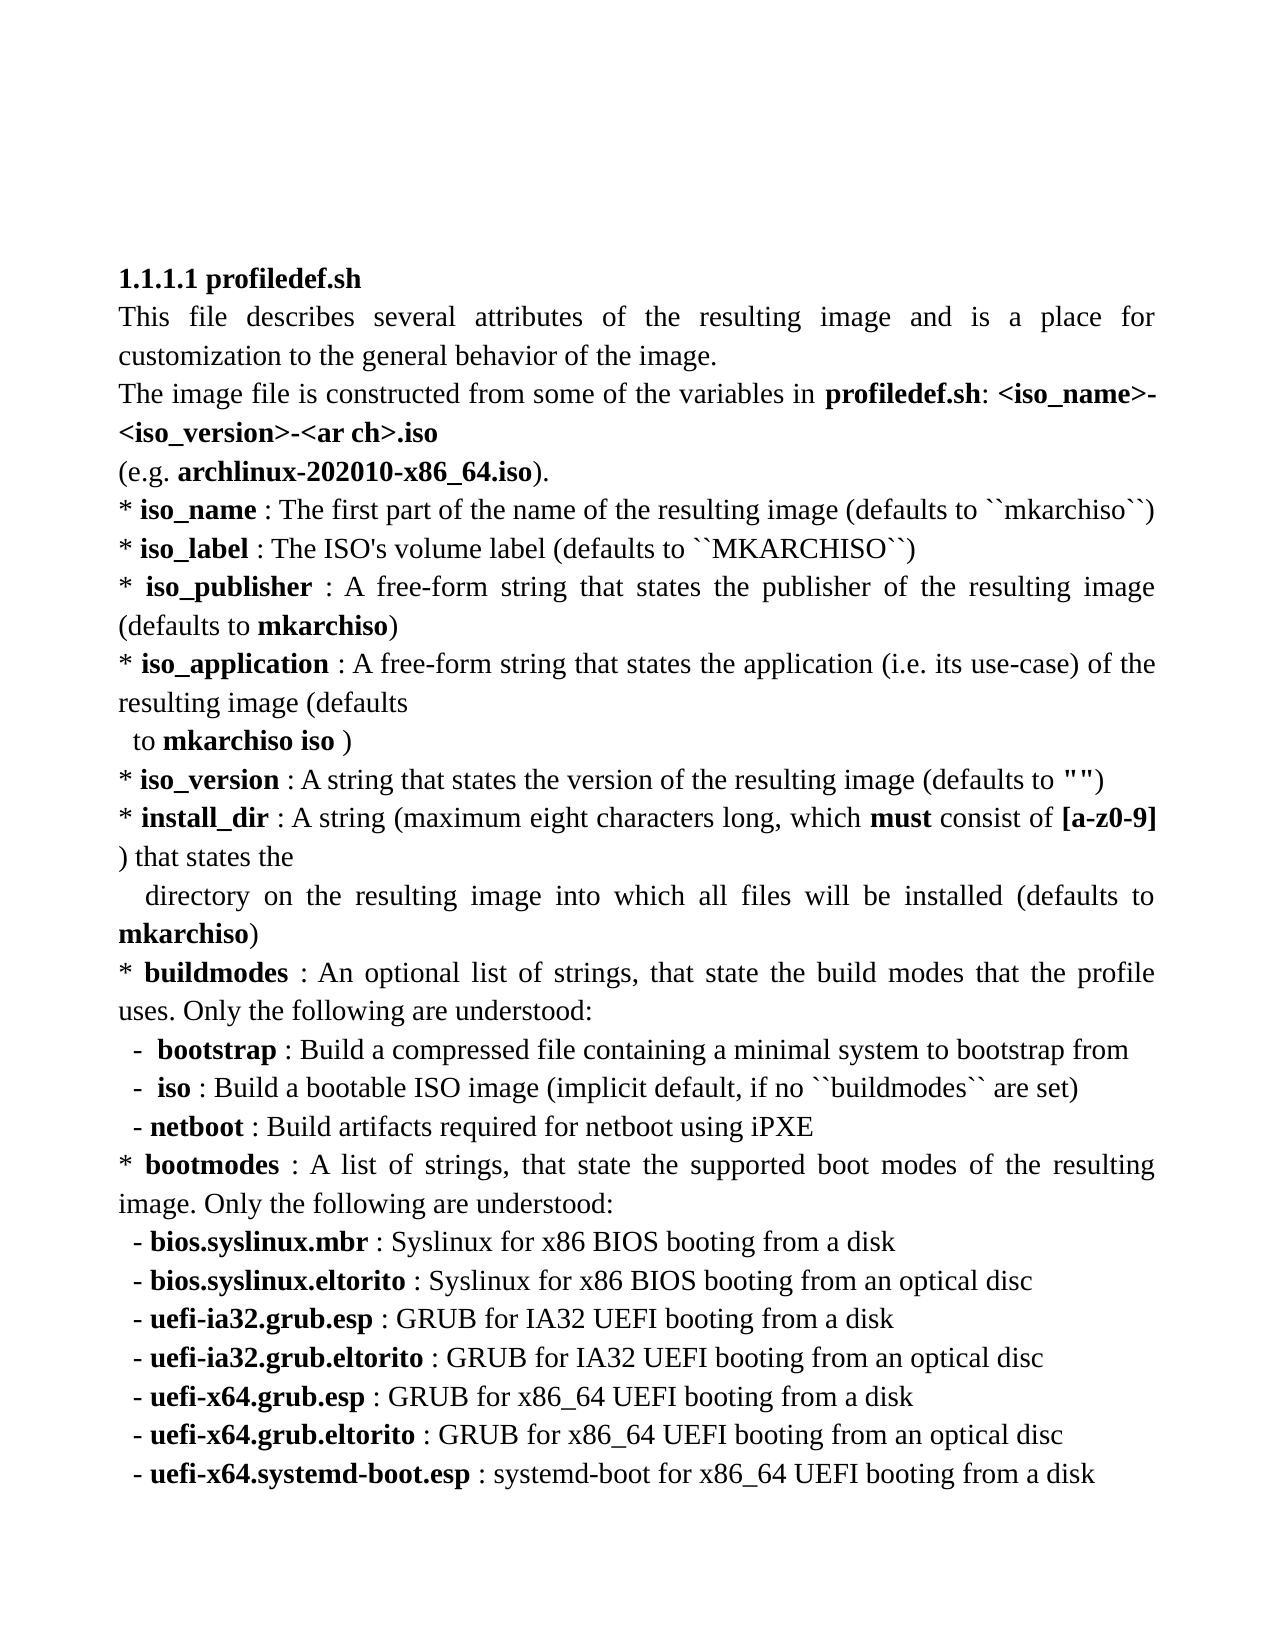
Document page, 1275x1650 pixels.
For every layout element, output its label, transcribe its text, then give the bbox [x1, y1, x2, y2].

text * buildmodes : An optional list of strings, that state the build modes that the profile uses. Only the following are understood: [118, 955, 1157, 1027]
text * bootmodes : A list of strings, that state the supported boot modes of the resulting image. Only the following are understood: [118, 1147, 1157, 1219]
text - bios.syslinux.mbr : Syslinux for x86 BIOS booting from a disk [118, 1224, 1157, 1258]
text - uefi-x64.systemd-boot.esp : systemd-boot for x86_64 UEFI booting from a disk [118, 1456, 1157, 1489]
text * iso_label : The ISO's volume label (defaults to ``MKARCHISO``) [118, 531, 1157, 564]
text This file describes several attributes of the resulting image and is a place for customization to the general behavior of the image. [118, 299, 1157, 372]
text * iso_name : The first part of the name of the resulting image (defaults to ``mkarchiso``) [118, 492, 1157, 526]
text - uefi-ia32.grub.esp : GRUB for IA32 UEFI booting from a disk [118, 1302, 1157, 1335]
text - bios.syslinux.eltorito : Syslinux for x86 BIOS booting from an optical disc [118, 1263, 1157, 1297]
text - netboot : Build artifacts required for netboot using iPXE [118, 1109, 1157, 1142]
text 1.1.1.1 profiledef.sh [118, 261, 1157, 294]
text (e.g. archlinux-202010-x86_64.iso). [118, 454, 1157, 487]
text * iso_application : A free-form string that states the application (i.e. its use-case) of the resulting image (defaults [118, 646, 1157, 718]
text * iso_version : A string that states the version of the resulting image (defaults to "") [118, 762, 1157, 796]
text * iso_publisher : A free-form string that states the publisher of the resulting image (defaults to mkarchiso) [118, 569, 1157, 641]
text directory on the resulting image into which all files will be installed (defaults to mkarchiso) [118, 878, 1157, 950]
text - iso : Build a bootable ISO image (implicit default, if no ``buildmodes`` are set) [118, 1070, 1157, 1104]
text - uefi-x64.grub.eltorito : GRUB for x86_64 UEFI booting from an optical disc [118, 1417, 1157, 1451]
text - uefi-ia32.grub.eltorito : GRUB for IA32 UEFI booting from an optical disc [118, 1340, 1157, 1374]
text - uefi-x64.grub.esp : GRUB for x86_64 UEFI booting from a disk [118, 1379, 1157, 1412]
text * install_dir : A string (maximum eight characters long, which must consist of [a-z0-9] ) that states the [118, 801, 1157, 873]
text - bootstrap : Build a compressed file containing a minimal system to bootstrap from [118, 1032, 1157, 1065]
text to mkarchiso iso ) [118, 723, 1157, 757]
text The image file is constructed from some of the variables in profiledef.sh: <iso_name>-<iso_version>-<ar ch>.iso [118, 377, 1157, 449]
